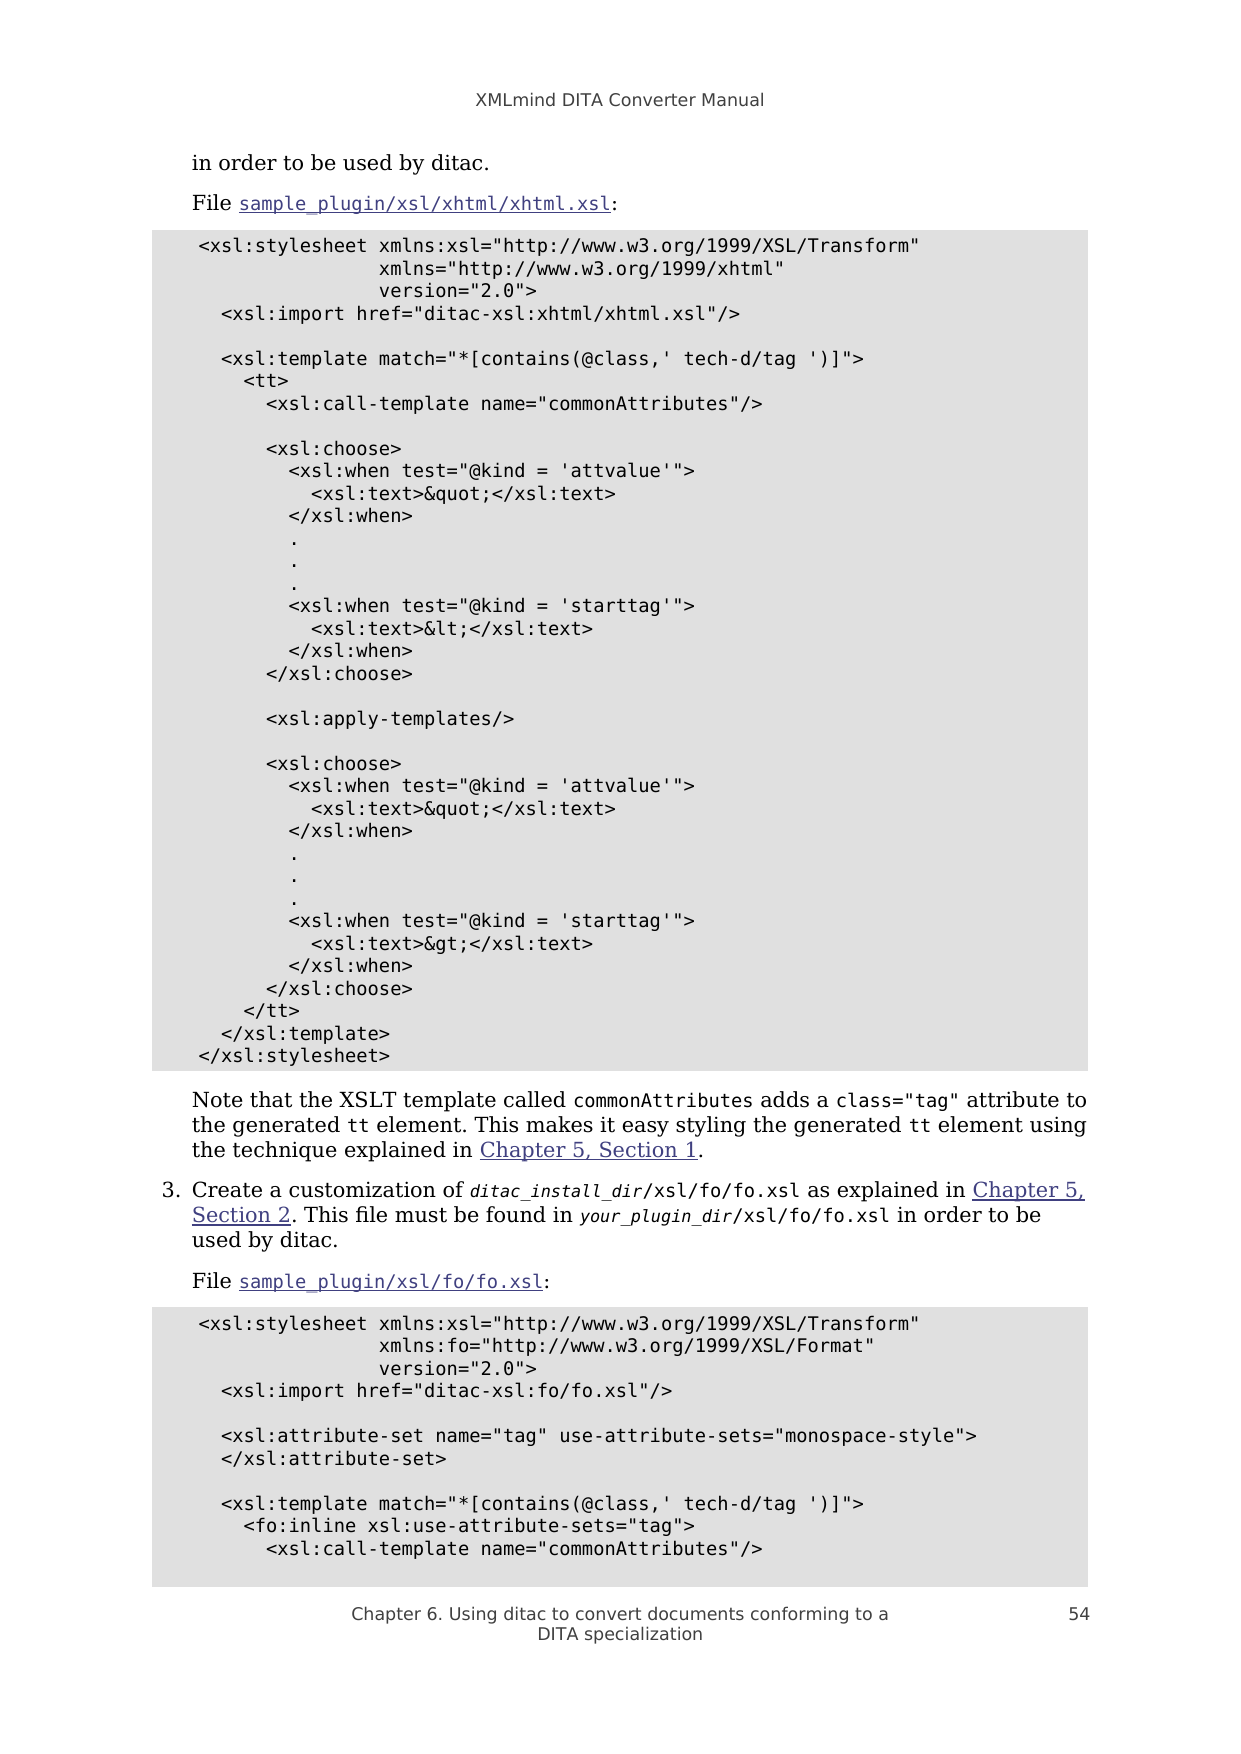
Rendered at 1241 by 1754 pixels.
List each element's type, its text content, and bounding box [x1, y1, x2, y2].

list in order to be used by ditac. [150, 150, 1090, 175]
list <xsl:stylesheet xmlns:xsl="http://www.w3.org/1999/XSL/Transform" xmlns:fo="http://www.w3.org/1999/XSL/Format" version="2.0"> <xsl:import href="ditac-xsl:fo/fo.xsl"/> <xsl:attribute-set name="tag" use-attribute-sets="monospace-style"> </xsl:attribute-set> <xsl:template match="*[contains(@class,' tech-d/tag ')]"> <fo:inline xsl:use-attribute-sets="tag"> <xsl:call-template name="commonAttributes"/> [152, 1307, 1088, 1587]
list Create a customization of ditac_install_dir/xsl/fo/fo.xsl as explained in Chapter 5, Section 2. This file must be found in your_plugin_dir/xsl/fo/fo.xsl in order to be used by ditac. [150, 1178, 1090, 1253]
list <xsl:stylesheet xmlns:xsl="http://www.w3.org/1999/XSL/Transform" xmlns="http://www.w3.org/1999/xhtml" version="2.0"> <xsl:import href="ditac-xsl:xhtml/xhtml.xsl"/> <xsl:template match="*[contains(@class,' tech-d/tag ')]"> <tt> <xsl:call-template name="commonAttributes"/> <xsl:choose> <xsl:when test="@kind = 'attvalue'"> <xsl:text>&quot;</xsl:text> </xsl:when> . . . <xsl:when test="@kind = 'starttag'"> <xsl:text>&lt;</xsl:text> </xsl:when> </xsl:choose> <xsl:apply-templates/> <xsl:choose> <xsl:when test="@kind = 'attvalue'"> <xsl:text>&quot;</xsl:text> </xsl:when> . . . <xsl:when test="@kind = 'starttag'"> <xsl:text>&gt;</xsl:text> </xsl:when> </xsl:choose> </tt> </xsl:template> </xsl:stylesheet> [152, 230, 1088, 1071]
list File sample_plugin/xsl/fo/fo.xsl: [150, 1268, 1090, 1293]
list Note that the XSLT template called commonAttributes adds a class="tag" attribute to the generated tt element. This makes it easy styling the generated tt element using the technique explained in Chapter 5, Section 1. [150, 1087, 1090, 1162]
list File sample_plugin/xsl/xhtml/xhtml.xsl: [150, 191, 1090, 216]
